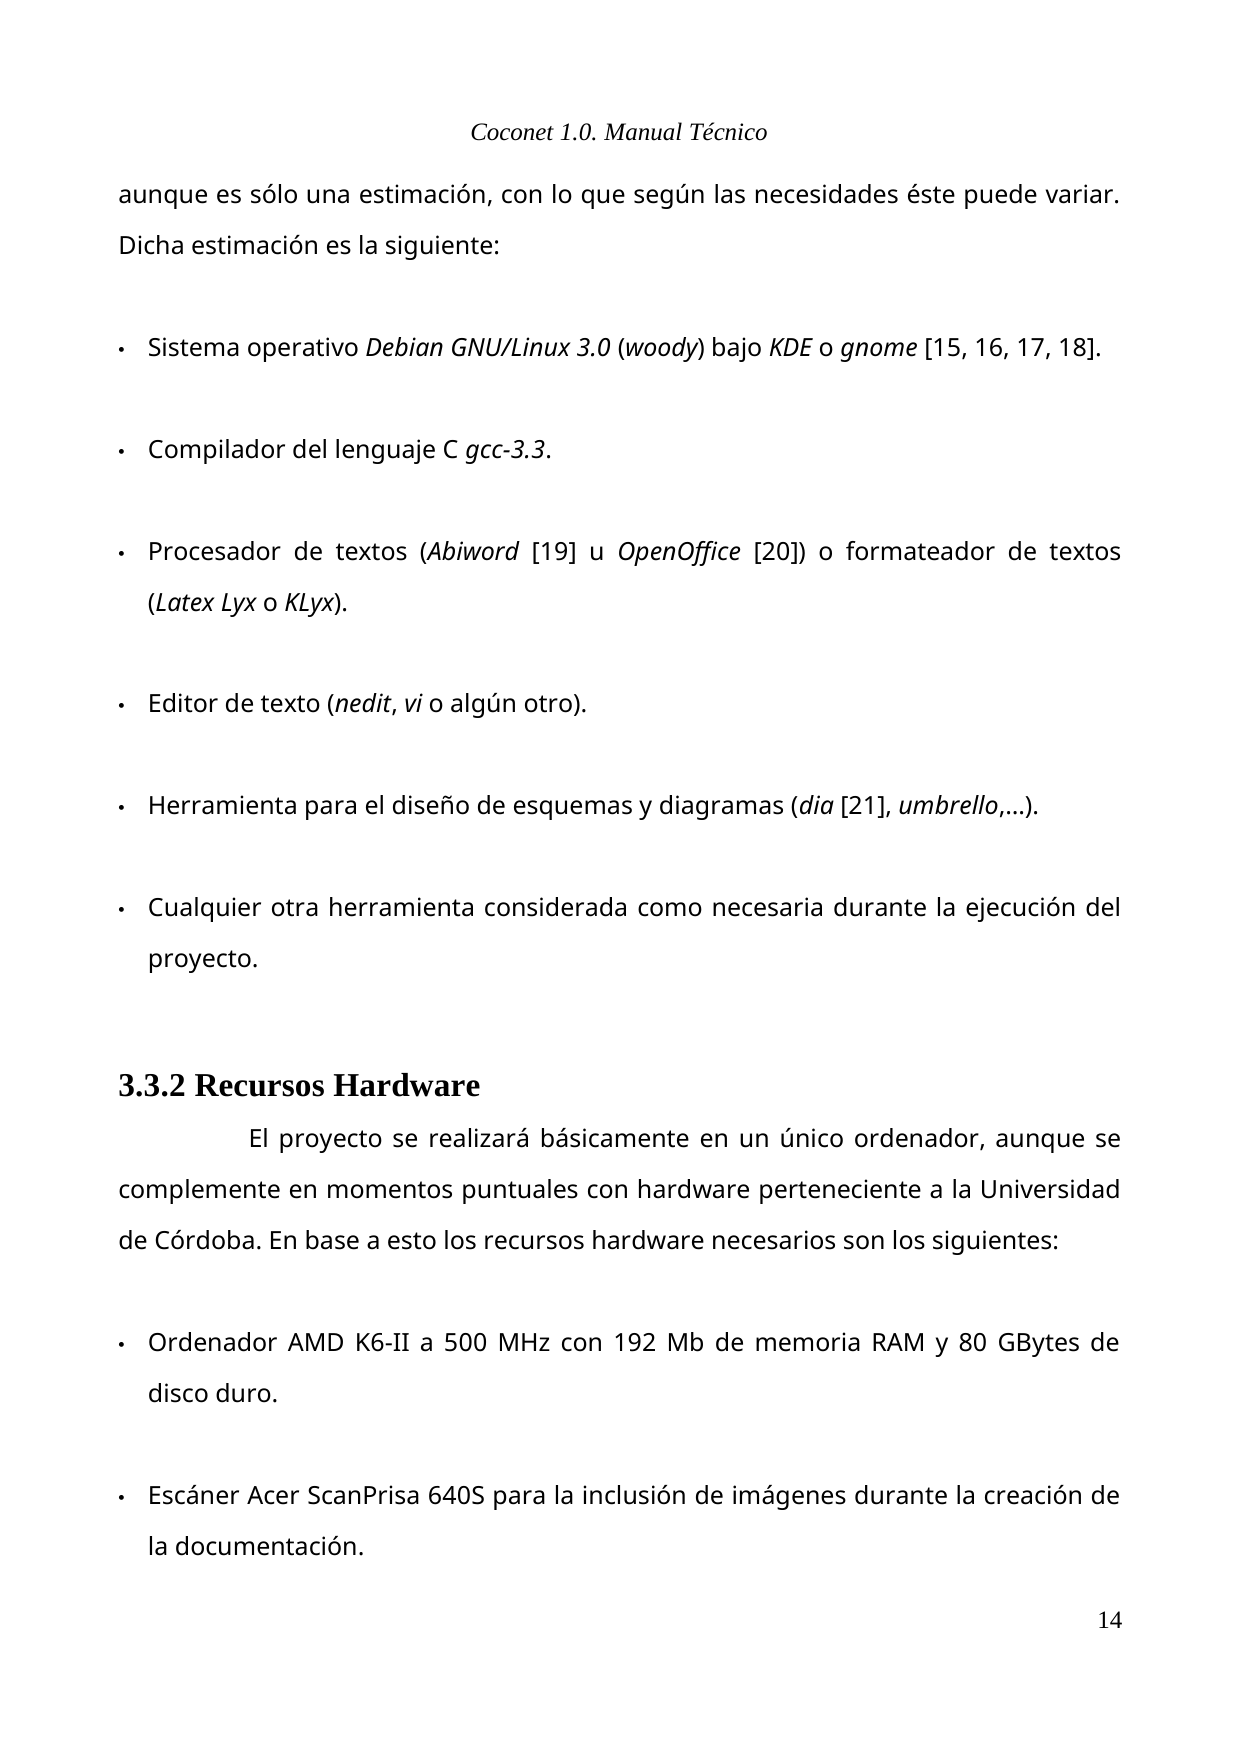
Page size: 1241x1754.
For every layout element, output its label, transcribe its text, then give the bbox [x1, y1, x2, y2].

list Procesador de textos (Abiword [19] u OpenOffice [20]) o formateador de textos (Latex Lyx o KLyx). [118, 534, 1122, 618]
list Compilador del lenguaje C gcc-3.3. [118, 432, 1122, 466]
list Sistema operativo Debian GNU/Linux 3.0 (woody) bajo KDE o gnome [15, 16, 17, 18]. [118, 330, 1122, 364]
text aunque es sólo una estimación, con lo que según las necesidades éste puede variar. Dicha estimación es la siguiente: [118, 177, 1122, 262]
list Cualquier otra herramienta considerada como necesaria durante la ejecución del proyecto. [118, 890, 1122, 975]
list Escáner Acer ScanPrisa 640S para la inclusión de imágenes durante la creación de la documentación. [118, 1478, 1122, 1563]
list Editor de texto (nedit, vi o algún otro). [118, 686, 1122, 720]
list Herramienta para el diseño de esquemas y diagramas (dia [21], umbrello,...). [118, 788, 1122, 822]
list Ordenador AMD K6-II a 500 MHz con 192 Mb de memoria RAM y 80 GBytes de disco duro. [118, 1325, 1122, 1410]
text El proyecto se realizará básicamente en un único ordenador, aunque se complemente en momentos puntuales con hardware perteneciente a la Universidad de Córdoba. En base a esto los recursos hardware necesarios son los siguientes: [118, 1121, 1122, 1257]
subtitle 3.3.2 Recursos Hardware [118, 1066, 1122, 1103]
